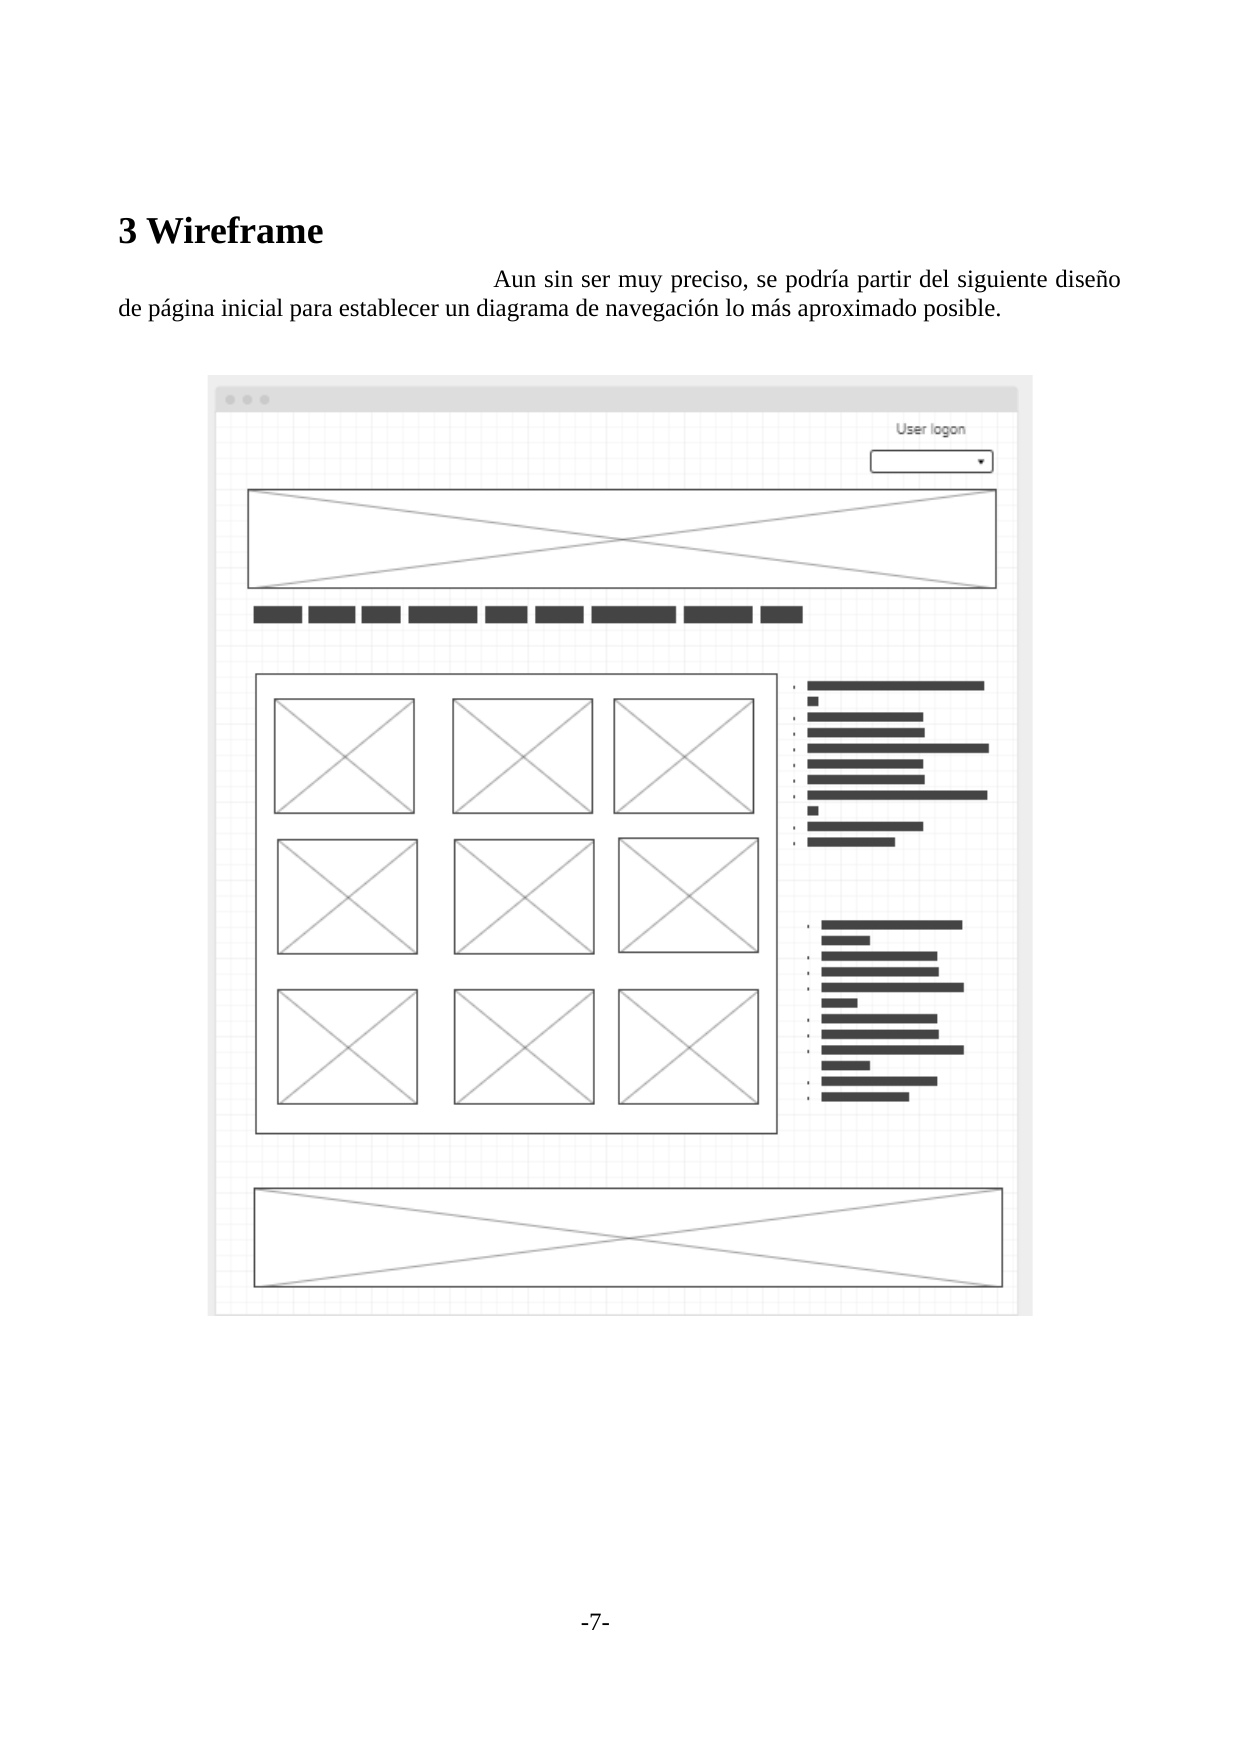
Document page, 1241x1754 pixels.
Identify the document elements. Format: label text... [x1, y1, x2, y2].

subtitle 3 Wireframe [118, 208, 1122, 251]
picture [207, 375, 1033, 1316]
text Aun sin ser muy preciso, se podría partir del siguiente diseño de página inicial para establecer un diagrama de navegación lo más aproximado posible. [118, 264, 1122, 321]
